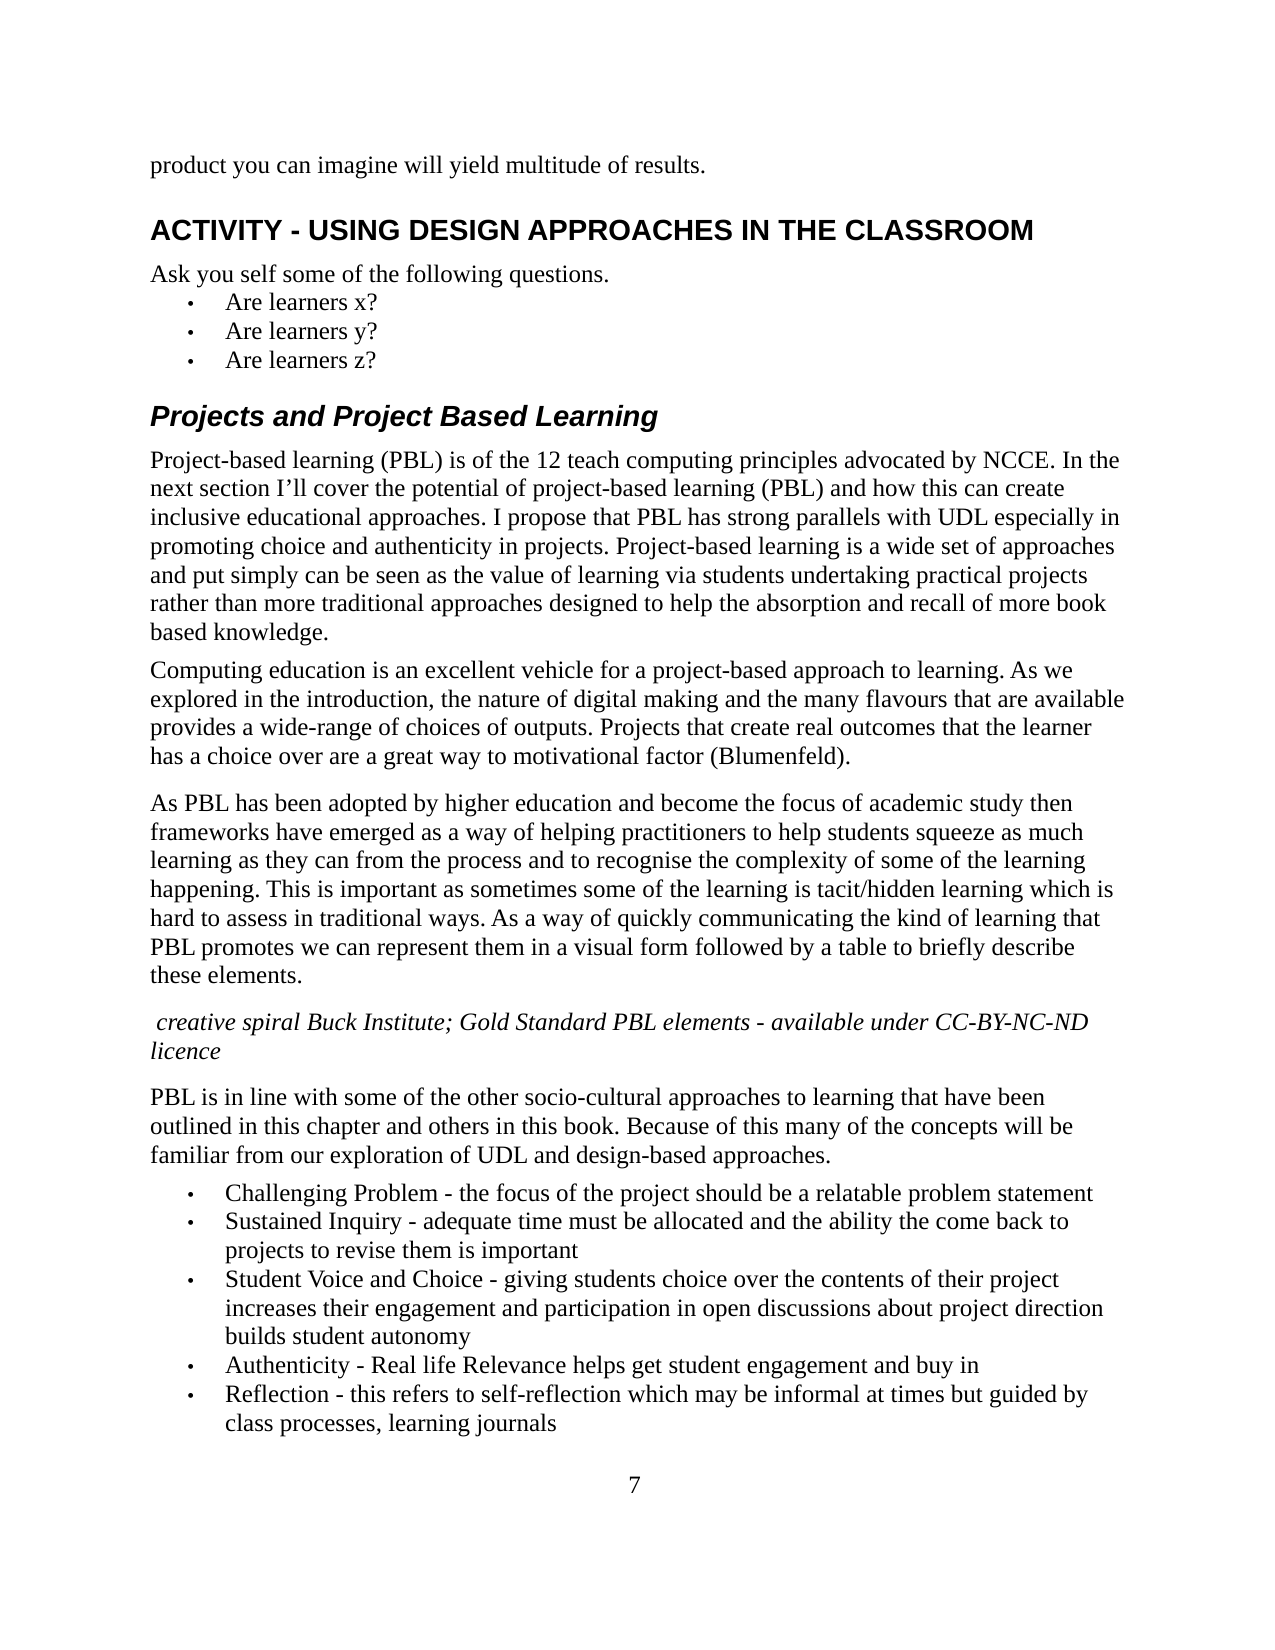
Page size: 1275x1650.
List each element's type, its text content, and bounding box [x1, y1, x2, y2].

text product you can imagine will yield multitude of results. [150, 150, 1125, 179]
subtitle Projects and Project Based Learning [150, 399, 1125, 432]
text Ask you self some of the following questions. [150, 259, 1125, 287]
subtitle ACTIVITY - USING DESIGN APPROACHES IN THE CLASSROOM [150, 213, 1125, 246]
list Are learners y? [187, 316, 1125, 345]
text PBL is in line with some of the other socio-cultural approaches to learning that have been outlined in this chapter and others in this book. Because of this many of the concepts will be familiar from our exploration of UDL and design-based approaches. [150, 1082, 1125, 1169]
list Are learners x? [187, 287, 1125, 316]
list Challenging Problem - the focus of the project should be a relatable problem statement [187, 1178, 1125, 1206]
list Authenticity - Real life Relevance helps get student engagement and buy in [187, 1350, 1125, 1379]
list Are learners z? [187, 345, 1125, 374]
text Project-based learning (PBL) is of the 12 teach computing principles advocated by NCCE. In the next section I’ll cover the potential of project-based learning (PBL) and how this can create inclusive educational approaches. I propose that PBL has strong parallels with UDL especially in promoting choice and authenticity in projects. Project-based learning is a wide set of approaches and put simply can be seen as the value of learning via students undertaking practical projects rather than more traditional approaches designed to help the absorption and recall of more book based knowledge. [150, 445, 1125, 646]
text As PBL has been adopted by higher education and become the focus of academic study then frameworks have emerged as a way of helping practitioners to help students squeeze as much learning as they can from the process and to recognise the complexity of some of the learning happening. This is important as sometimes some of the learning is tacit/hidden learning which is hard to assess in traditional ways. As a way of quickly communicating the kind of learning that PBL promotes we can represent them in a visual form followed by a table to briefly describe these elements. [150, 788, 1125, 989]
list Student Voice and Choice - giving students choice over the contents of their project increases their engagement and participation in open discussions about project direction builds student autonomy [187, 1264, 1125, 1350]
text Computing education is an excellent vehicle for a project-based approach to learning. As we explored in the introduction, the nature of digital making and the many flavours that are available provides a wide-range of choices of outputs. Projects that create real outcomes that the learner has a choice over are a great way to motivational factor (Blumenfeld). [150, 655, 1125, 770]
text creative spiral Buck Institute; Gold Standard PBL elements - available under CC-BY-NC-ND licence [150, 1007, 1125, 1064]
list Sustained Inquiry - adequate time must be allocated and the ability the come back to projects to revise them is important [187, 1206, 1125, 1264]
list Reflection - this refers to self-reflection which may be informal at times but guided by class processes, learning journals [187, 1379, 1125, 1436]
